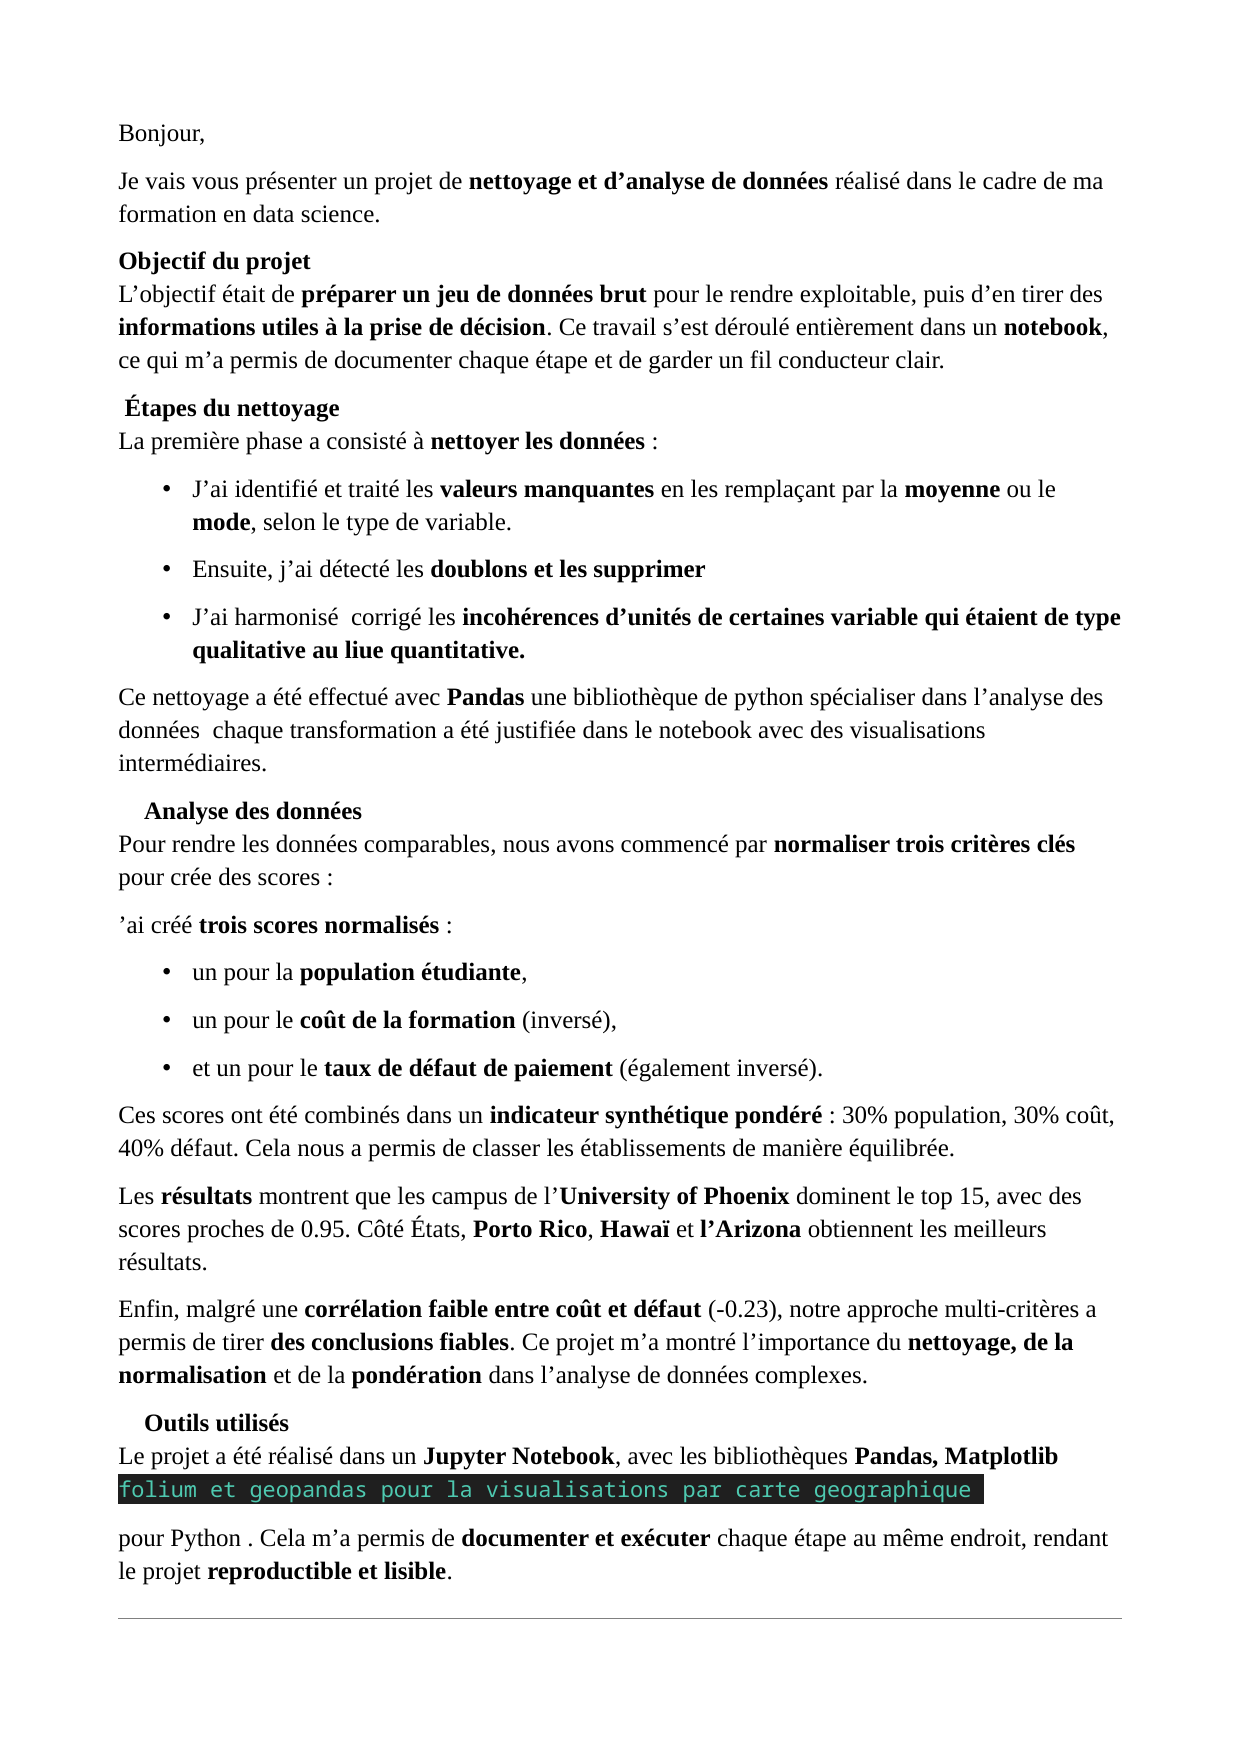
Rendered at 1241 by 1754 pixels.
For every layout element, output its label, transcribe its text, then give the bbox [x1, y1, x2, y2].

text Je vais vous présenter un projet de nettoyage et d’analyse de données réalisé dans le cadre de ma formation en data science. [118, 166, 1122, 227]
list J’ai harmonisé corrigé les incohérences d’unités de certaines variable qui étaient de type qualitative au liue quantitative. [162, 602, 1122, 664]
text Étapes du nettoyage La première phase a consisté à nettoyer les données : [118, 393, 1122, 455]
text Enfin, malgré une corrélation faible entre coût et défaut (-0.23), notre approche multi-critères a permis de tirer des conclusions fiables. Ce projet m’a montré l’importance du nettoyage, de la normalisation et de la pondération dans l’analyse de données complexes. [118, 1294, 1122, 1389]
text Ce nettoyage a été effectué avec Pandas une bibliothèque de python spécialiser dans l’analyse des données chaque transformation a été justifiée dans le notebook avec des visualisations intermédiaires. [118, 682, 1122, 777]
text 🔹 Outils utilisés Le projet a été réalisé dans un Jupyter Notebook, avec les bibliothèques Pandas, Matplotlib folium et geopandas pour la visualisations par carte geographique [118, 1408, 1122, 1504]
list un pour la population étudiante, [162, 957, 1122, 986]
text 🔹 Analyse des données Pour rendre les données comparables, nous avons commencé par normaliser trois critères clés pour crée des scores : [118, 796, 1122, 891]
list Ensuite, j’ai détecté les doublons et les supprimer [162, 554, 1122, 583]
text Objectif du projet L’objectif était de préparer un jeu de données brut pour le rendre exploitable, puis d’en tirer des informations utiles à la prise de décision. Ce travail s’est déroulé entièrement dans un notebook, ce qui m’a permis de documenter chaque étape et de garder un fil conducteur clair. [118, 246, 1122, 374]
text Bonjour, [118, 118, 1122, 147]
text ’ai créé trois scores normalisés : [118, 910, 1122, 938]
list un pour le coût de la formation (inversé), [162, 1005, 1122, 1034]
list et un pour le taux de défaut de paiement (également inversé). [162, 1053, 1122, 1081]
list J’ai identifié et traité les valeurs manquantes en les remplaçant par la moyenne ou le mode, selon le type de variable. [162, 474, 1122, 535]
text Les résultats montrent que les campus de l’University of Phoenix dominent le top 15, avec des scores proches de 0.95. Côté États, Porto Rico, Hawaï et l’Arizona obtiennent les meilleurs résultats. [118, 1181, 1122, 1276]
text Ces scores ont été combinés dans un indicateur synthétique pondéré : 30% population, 30% coût, 40% défaut. Cela nous a permis de classer les établissements de manière équilibrée. [118, 1100, 1122, 1162]
text pour Python . Cela m’a permis de documenter et exécuter chaque étape au même endroit, rendant le projet reproductible et lisible. [118, 1523, 1122, 1585]
